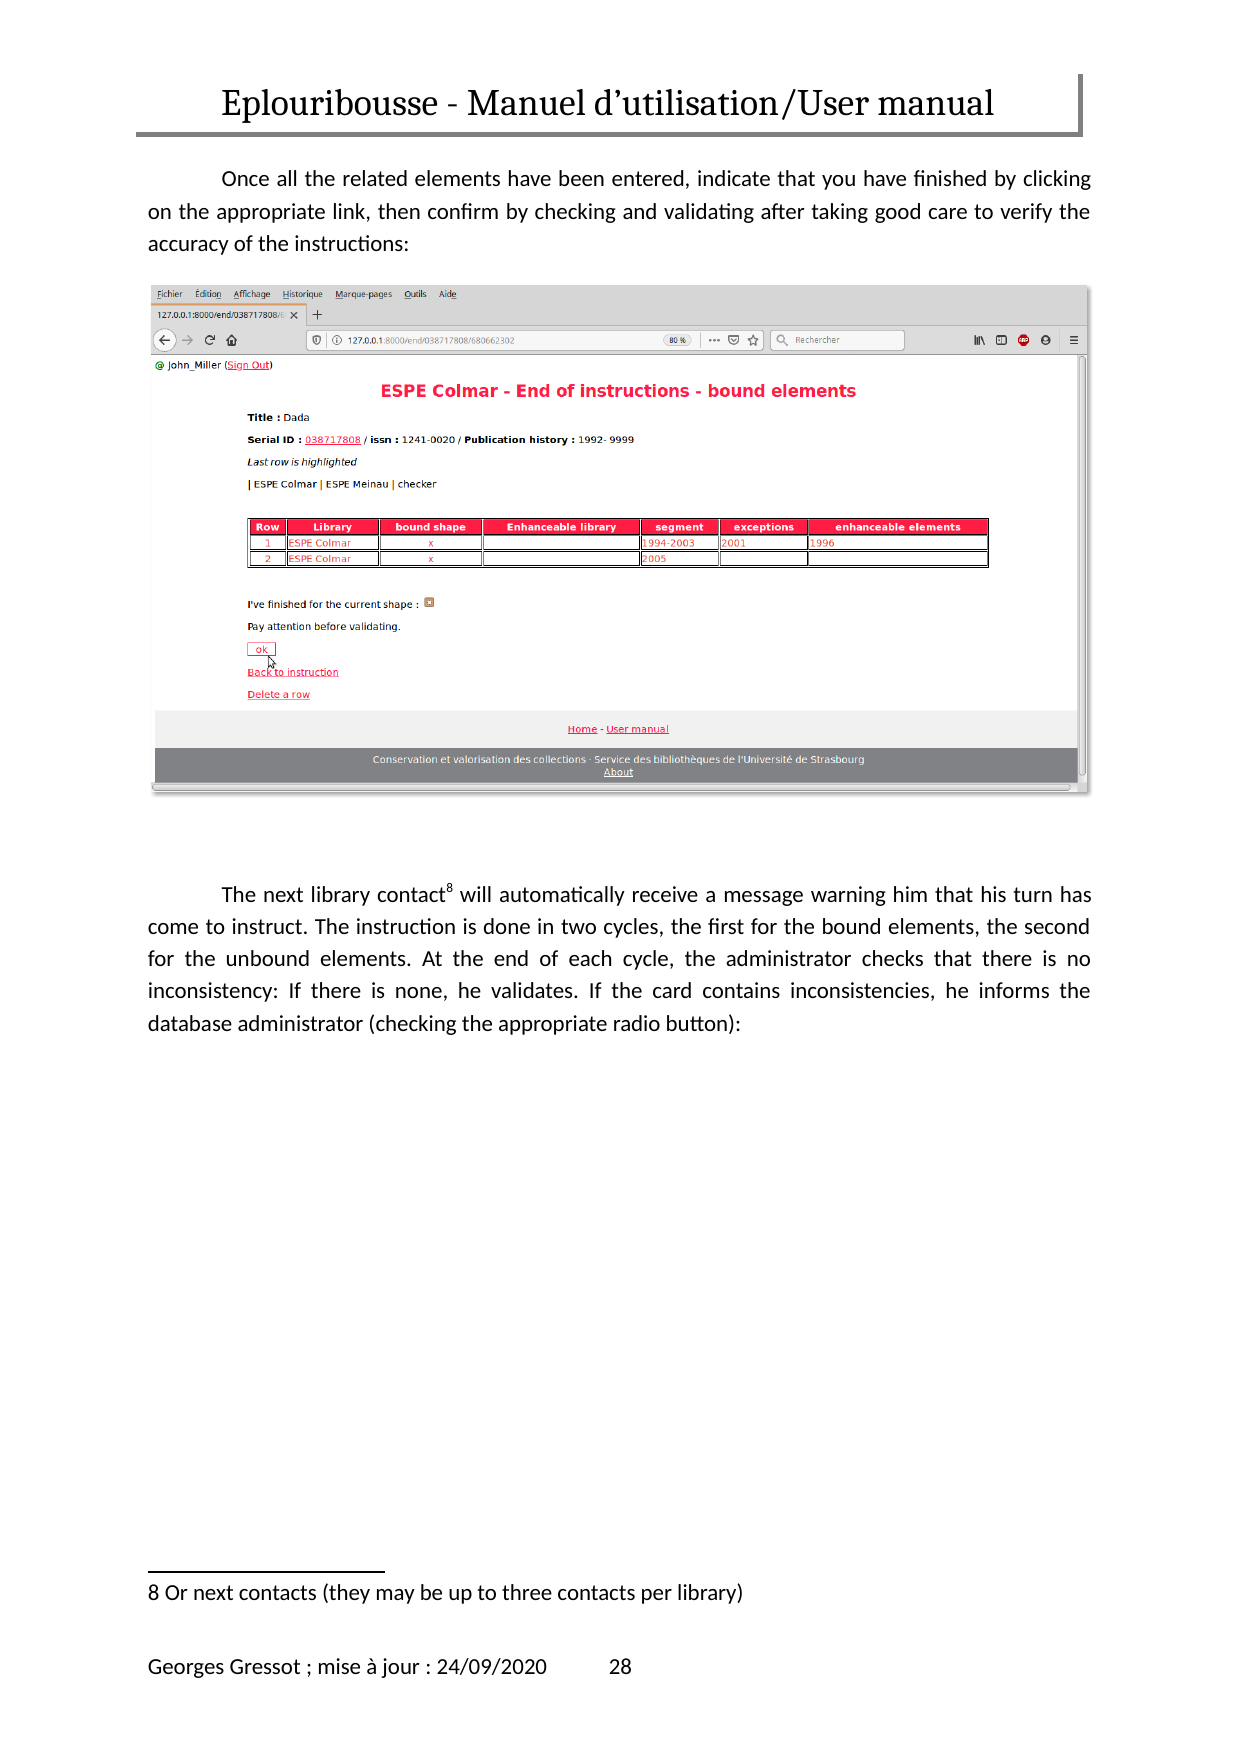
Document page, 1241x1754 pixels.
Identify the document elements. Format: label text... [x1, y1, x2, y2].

text Once all the related elements have been entered, indicate that you have finished by clicking on the appropriate link, then confirm by checking and validating after taking good care to verify the accuracy of the instructions: [148, 164, 1093, 257]
text Or next contacts (they may be up to three contacts per library) [148, 1578, 1093, 1606]
text The next library contact will automatically receive a message warning him that his turn has come to instruct. The instruction is done in two cycles, the first for the bound elements, the second for the unbound elements. At the end of each cycle, the administrator checks that there is no inconsistency: If there is none, he validates. If the card contains inconsistencies, he informs the database administrator (checking the appropriate radio button): [148, 880, 1093, 1037]
picture [147, 282, 1093, 798]
